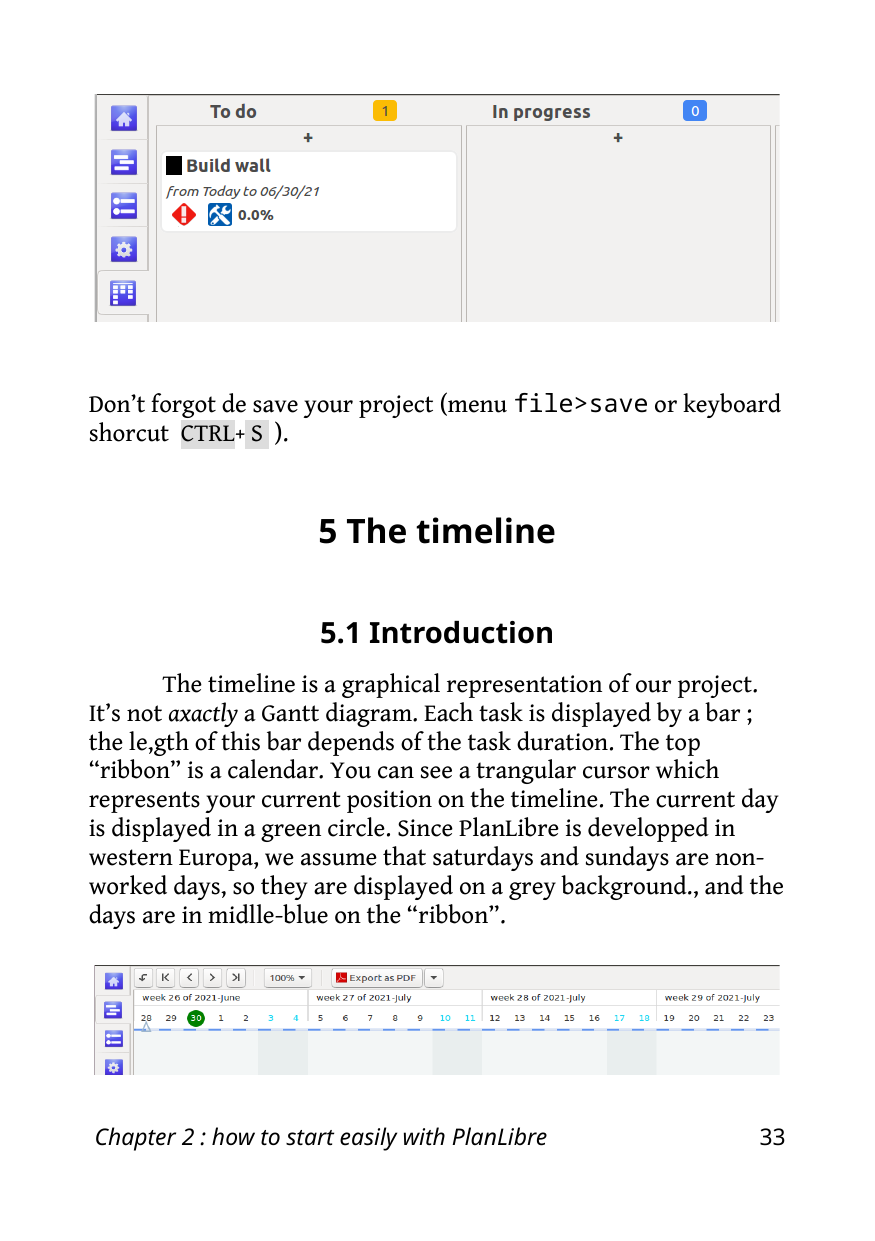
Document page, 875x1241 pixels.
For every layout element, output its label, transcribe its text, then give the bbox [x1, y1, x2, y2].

text Don’t forgot de save your project (menu file>save or keyboard shorcut CTRL+ S ). [88, 386, 786, 449]
subtitle 5 The timeline [88, 508, 786, 554]
picture [94, 965, 780, 1075]
text The timeline is a graphical representation of our project. It’s not axactly a Gantt diagram. Each task is displayed by a bar ; the le,gth of this bar depends of the task duration. The top “ribbon” is a calendar. You can see a trangular cursor which represents your current position on the timeline. The current day is displayed in a green circle. Since PlanLibre is developped in western Europa, we assume that saturdays and sundays are non-worked days, so they are displayed on a grey background., and the days are in midlle-blue on the “ribbon”. [88, 670, 786, 931]
subtitle 5.1 Introduction [88, 613, 786, 652]
picture [94, 94, 780, 322]
